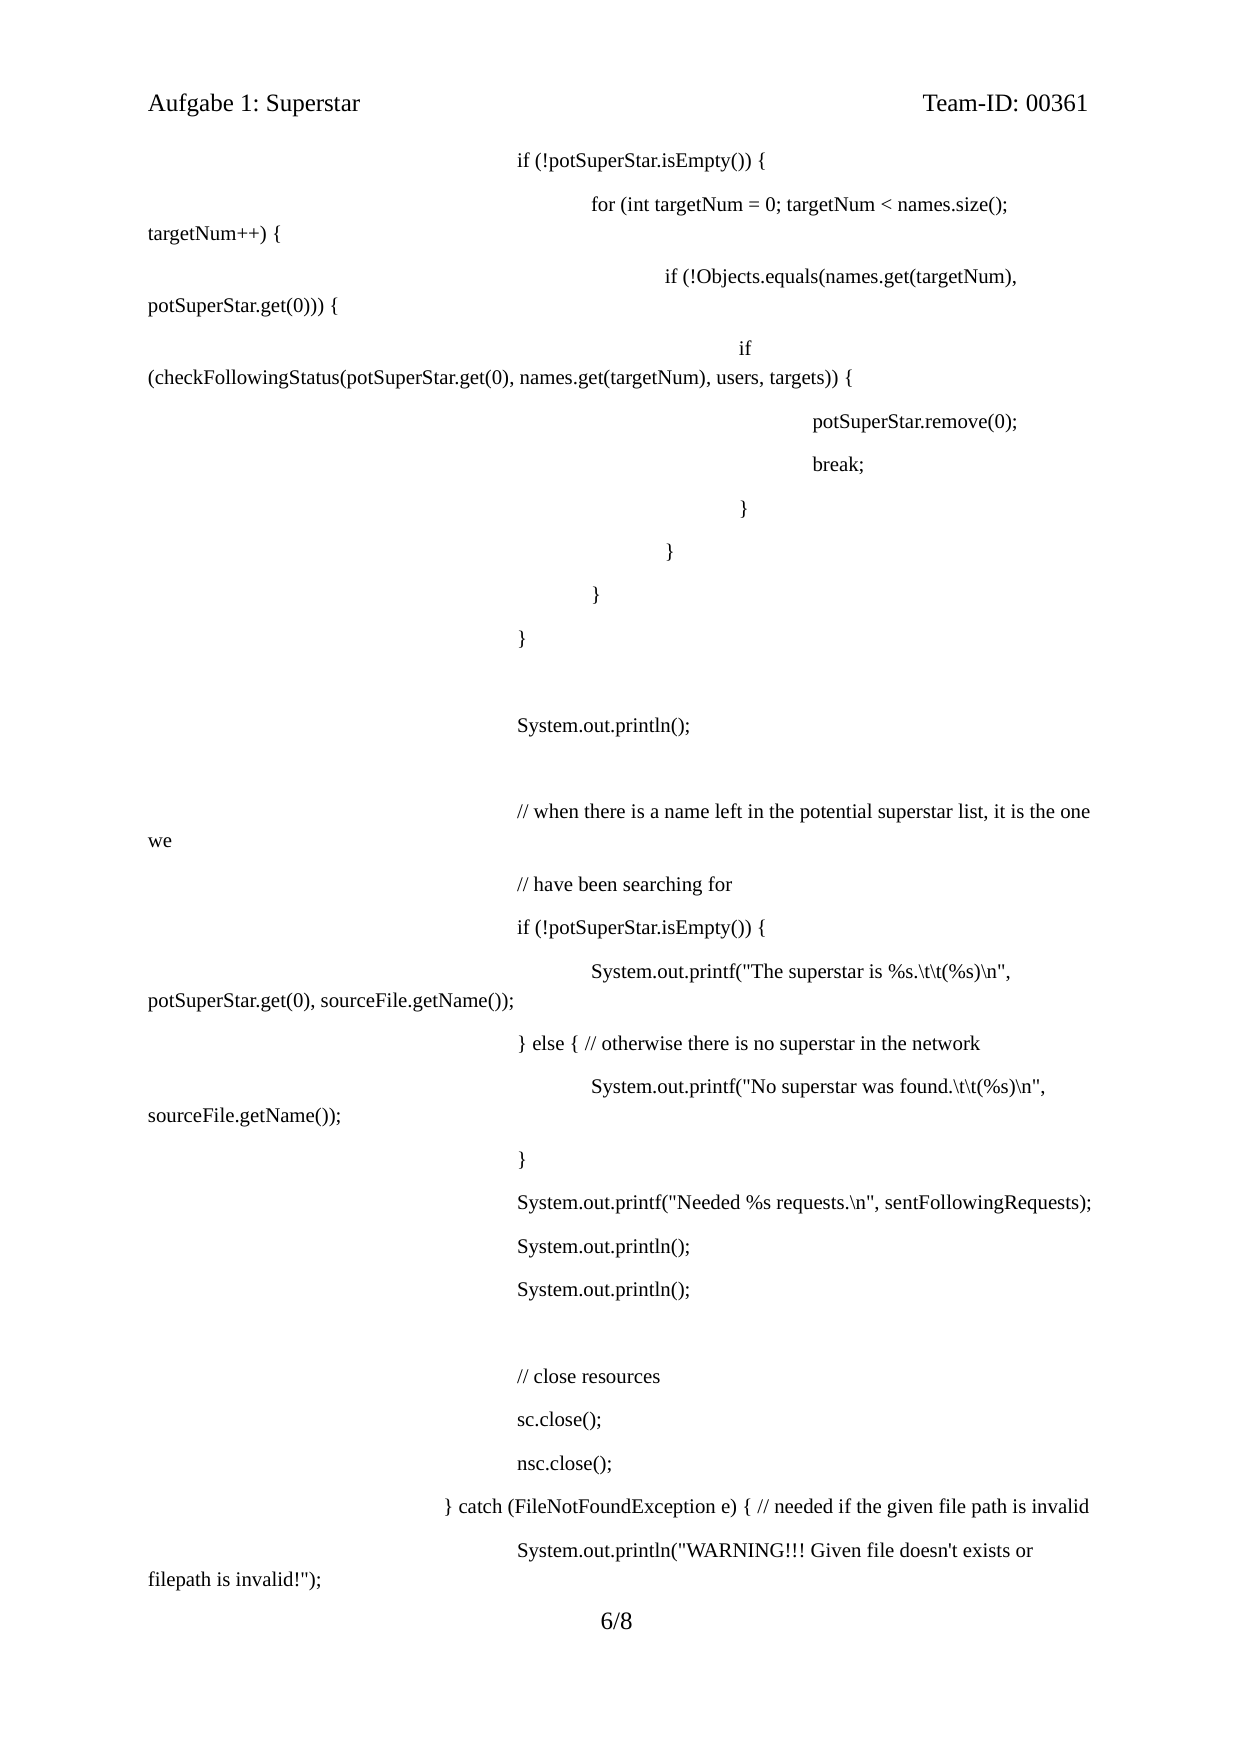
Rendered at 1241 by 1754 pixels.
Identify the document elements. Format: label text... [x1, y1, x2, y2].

text System.out.printf("No superstar was found.\t\t(%s)\n", sourceFile.getName()); [148, 1074, 1093, 1127]
text if (checkFollowingStatus(potSuperStar.get(0), names.get(targetNum), users, targets)) { [148, 336, 1093, 389]
text } [148, 626, 1093, 650]
text } [148, 539, 1093, 563]
text sc.close(); [148, 1407, 1093, 1431]
text if (!potSuperStar.isEmpty()) { [148, 915, 1093, 939]
text // have been searching for [148, 872, 1093, 896]
text System.out.printf("The superstar is %s.\t\t(%s)\n", potSuperStar.get(0), sourceFile.getName()); [148, 959, 1093, 1012]
text } catch (FileNotFoundException e) { // needed if the given file path is invalid [148, 1494, 1093, 1518]
text } [148, 1147, 1093, 1171]
text // when there is a name left in the potential superstar list, it is the one we [148, 799, 1093, 852]
text } else { // otherwise there is no superstar in the network [148, 1031, 1093, 1055]
text System.out.println(); [148, 1277, 1093, 1301]
text } [148, 495, 1093, 519]
text if (!potSuperStar.isEmpty()) { [148, 148, 1093, 172]
text nsc.close(); [148, 1451, 1093, 1475]
text break; [148, 452, 1093, 476]
text System.out.printf("Needed %s requests.\n", sentFollowingRequests); [148, 1190, 1093, 1214]
text if (!Objects.equals(names.get(targetNum), potSuperStar.get(0))) { [148, 264, 1093, 317]
text potSuperStar.remove(0); [148, 408, 1093, 433]
text } [148, 582, 1093, 606]
text System.out.println(); [148, 1233, 1093, 1258]
text // close resources [148, 1364, 1093, 1388]
text System.out.println("WARNING!!! Given file doesn't exists or filepath is invalid!"); [148, 1538, 1093, 1591]
text System.out.println(); [148, 713, 1093, 737]
text for (int targetNum = 0; targetNum < names.size(); targetNum++) { [148, 192, 1093, 244]
